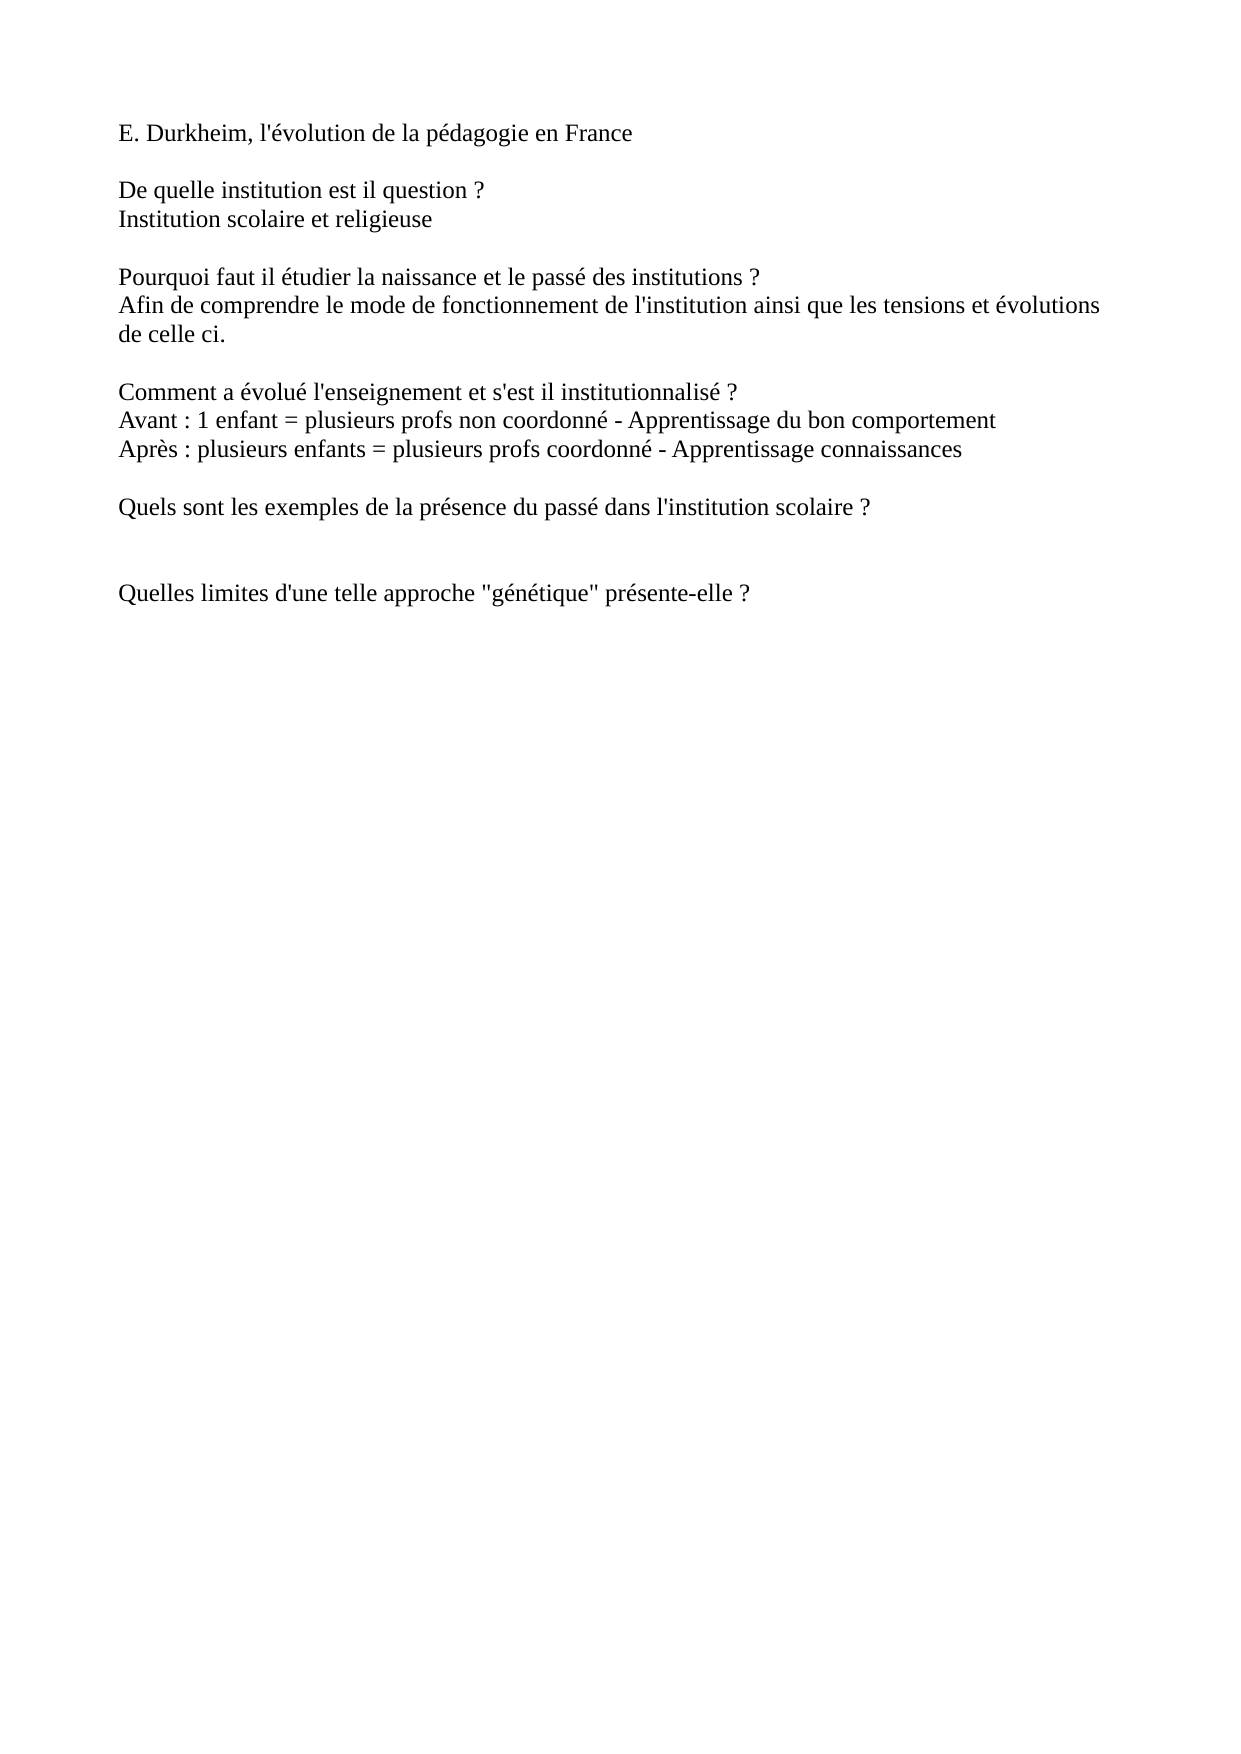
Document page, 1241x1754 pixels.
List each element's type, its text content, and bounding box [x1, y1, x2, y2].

text Après : plusieurs enfants = plusieurs profs coordonné - Apprentissage connaissances [118, 434, 1122, 463]
text E. Durkheim, l'évolution de la pédagogie en France [118, 118, 1122, 147]
text Institution scolaire et religieuse [118, 204, 1122, 233]
text Quels sont les exemples de la présence du passé dans l'institution scolaire ? [118, 492, 1122, 521]
text Avant : 1 enfant = plusieurs profs non coordonné - Apprentissage du bon comportement [118, 406, 1122, 434]
text Afin de comprendre le mode de fonctionnement de l'institution ainsi que les tensions et évolutions de celle ci. [118, 291, 1122, 348]
text De quelle institution est il question ? [118, 176, 1122, 204]
text Quelles limites d'une telle approche "génétique" présente-elle ? [118, 578, 1122, 607]
text Comment a évolué l'enseignement et s'est il institutionnalisé ? [118, 377, 1122, 406]
text Pourquoi faut il étudier la naissance et le passé des institutions ? [118, 262, 1122, 291]
